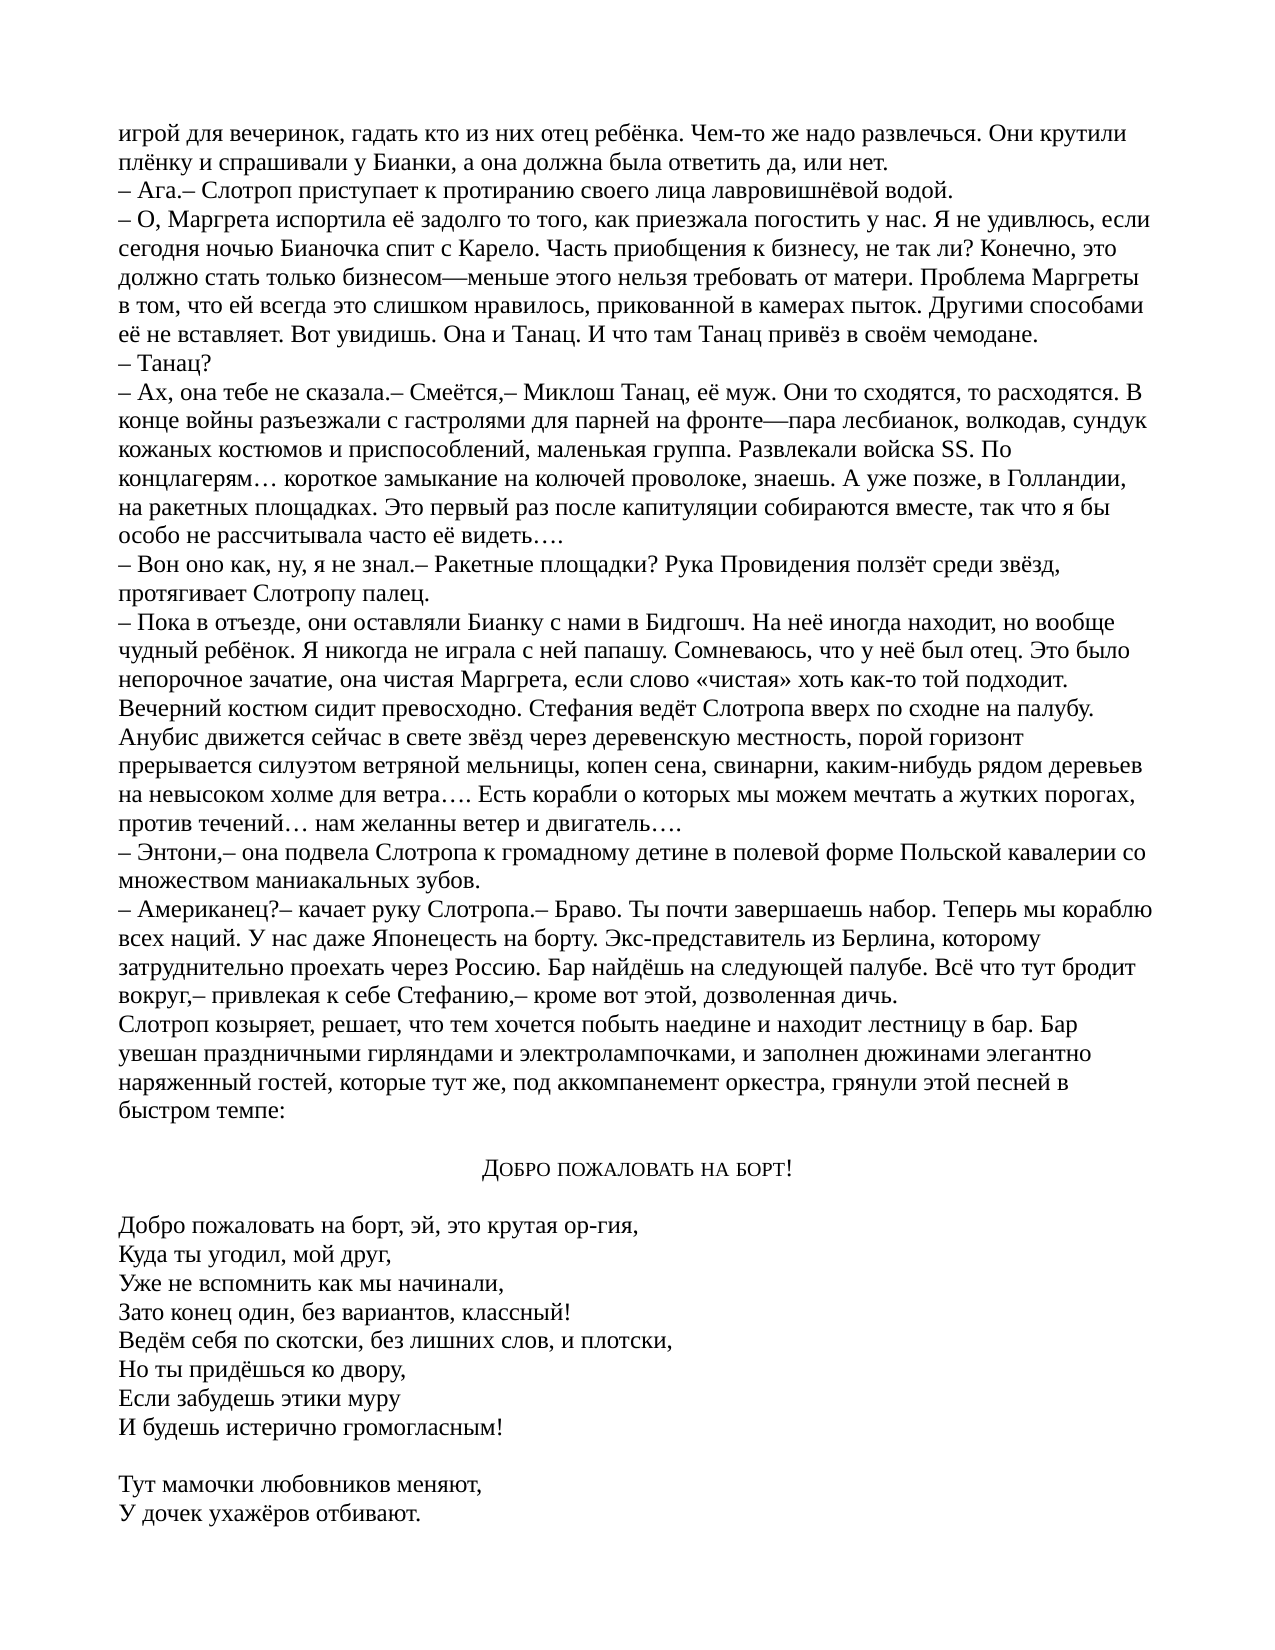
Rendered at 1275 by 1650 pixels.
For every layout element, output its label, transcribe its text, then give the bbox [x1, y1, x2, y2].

text Слотроп козыряет, решает, что тем хочется побыть наедине и находит лестницу в бар. Бар увешан праздничными гирляндами и электролампочками, и заполнен дюжинами элегантно наряженный гостей, которые тут же, под аккомпанемент оркестра, грянули этой песней в быстром темпе: [118, 1009, 1157, 1124]
text Но ты придёшься ко двору, [118, 1354, 1157, 1383]
text – Танац? [118, 348, 1157, 377]
text Ведём себя по скотски, без лишних слов, и плотски, [118, 1326, 1157, 1354]
text Зато конец один, без вариантов, классный! [118, 1297, 1157, 1326]
text Куда ты угодил, мой друг, [118, 1239, 1157, 1268]
text – Американец?– качает руку Слотропа.– Браво. Ты почти завершаешь набор. Теперь мы кораблю всех наций. У нас даже Японецесть на борту. Экс-представитель из Берлина, которому затруднительно проехать через Россию. Бар найдёшь на следующей палубе. Всё что тут бродит вокруг,– привлекая к себе Стефанию,– кроме вот этой, дозволенная дичь. [118, 894, 1157, 1009]
text – Вон оно как, ну, я не знал.– Ракетные площадки? Рука Провидения ползёт среди звёзд, протягивает Слотропу палец. [118, 549, 1157, 607]
text Вечерний костюм сидит превосходно. Стефания ведёт Слотропа вверх по сходне на палубу. Анубис движется сейчас в свете звёзд через деревенскую местность, порой горизонт прерывается силуэтом ветряной мельницы, копен сена, свинарни, каким-нибудь рядом деревьев на невысоком холме для ветра…. Есть корабли о которых мы можем мечтать а жутких порогах, против течений… нам желанны ветер и двигатель…. [118, 693, 1157, 837]
text И будешь истерично громогласным! [118, 1412, 1157, 1441]
text – Энтони,– она подвела Слотропа к громадному детине в полевой форме Польской кавалерии со множеством маниакальных зубов. [118, 837, 1157, 894]
text – О, Маргрета испортила её задолго то того, как приезжала погостить у нас. Я не удивлюсь, если сегодня ночью Бианочка спит с Карело. Часть приобщения к бизнесу, не так ли? Конечно, это должно стать только бизнесом—меньше этого нельзя требовать от матери. Проблема Маргреты в том, что ей всегда это слишком нравилось, прикованной в камерах пыток. Другими способами её не вставляет. Вот увидишь. Она и Танац. И что там Танац привёз в своём чемодане. [118, 204, 1157, 348]
text Уже не вспомнить как мы начинали, [118, 1268, 1157, 1297]
text – Ах, она тебе не сказала.– Смеётся,– Миклош Танац, её муж. Они то сходятся, то расходятся. В конце войны разъезжали с гастролями для парней на фронте—пара лесбианок, волкодав, сундук кожаных костюмов и приспособлений, маленькая группа. Развлекали войска SS. По концлагерям… короткое замыкание на колючей проволоке, знаешь. А уже позже, в Голландии, на ракетных площадках. Это первый раз после капитуляции собираются вместе, так что я бы особо не рассчитывала часто её видеть…. [118, 377, 1157, 549]
text У дочек ухажёров отбивают. [118, 1498, 1157, 1527]
text Добро пожаловать на борт, эй, это крутая ор-гия, [118, 1211, 1157, 1239]
text Тут мамочки любовников меняют, [118, 1469, 1157, 1498]
text Если забудешь этики муру [118, 1383, 1157, 1412]
text Добро пожаловать на борт! [118, 1153, 1157, 1182]
text – Ага.– Слотроп приступает к протиранию своего лица лавровишнёвой водой. [118, 176, 1157, 204]
text игрой для вечеринок, гадать кто из них отец ребёнка. Чем-то же надо развлечься. Они крутили плёнку и спрашивали у Бианки, а она должна была ответить да, или нет. [118, 118, 1157, 176]
text – Пока в отъезде, они оставляли Бианку с нами в Бидгошч. На неё иногда находит, но вообще чудный ребёнок. Я никогда не играла с ней папашу. Сомневаюсь, что у неё был отец. Это было непорочное зачатие, она чистая Маргрета, если слово «чистая» хоть как-то той подходит. [118, 607, 1157, 693]
